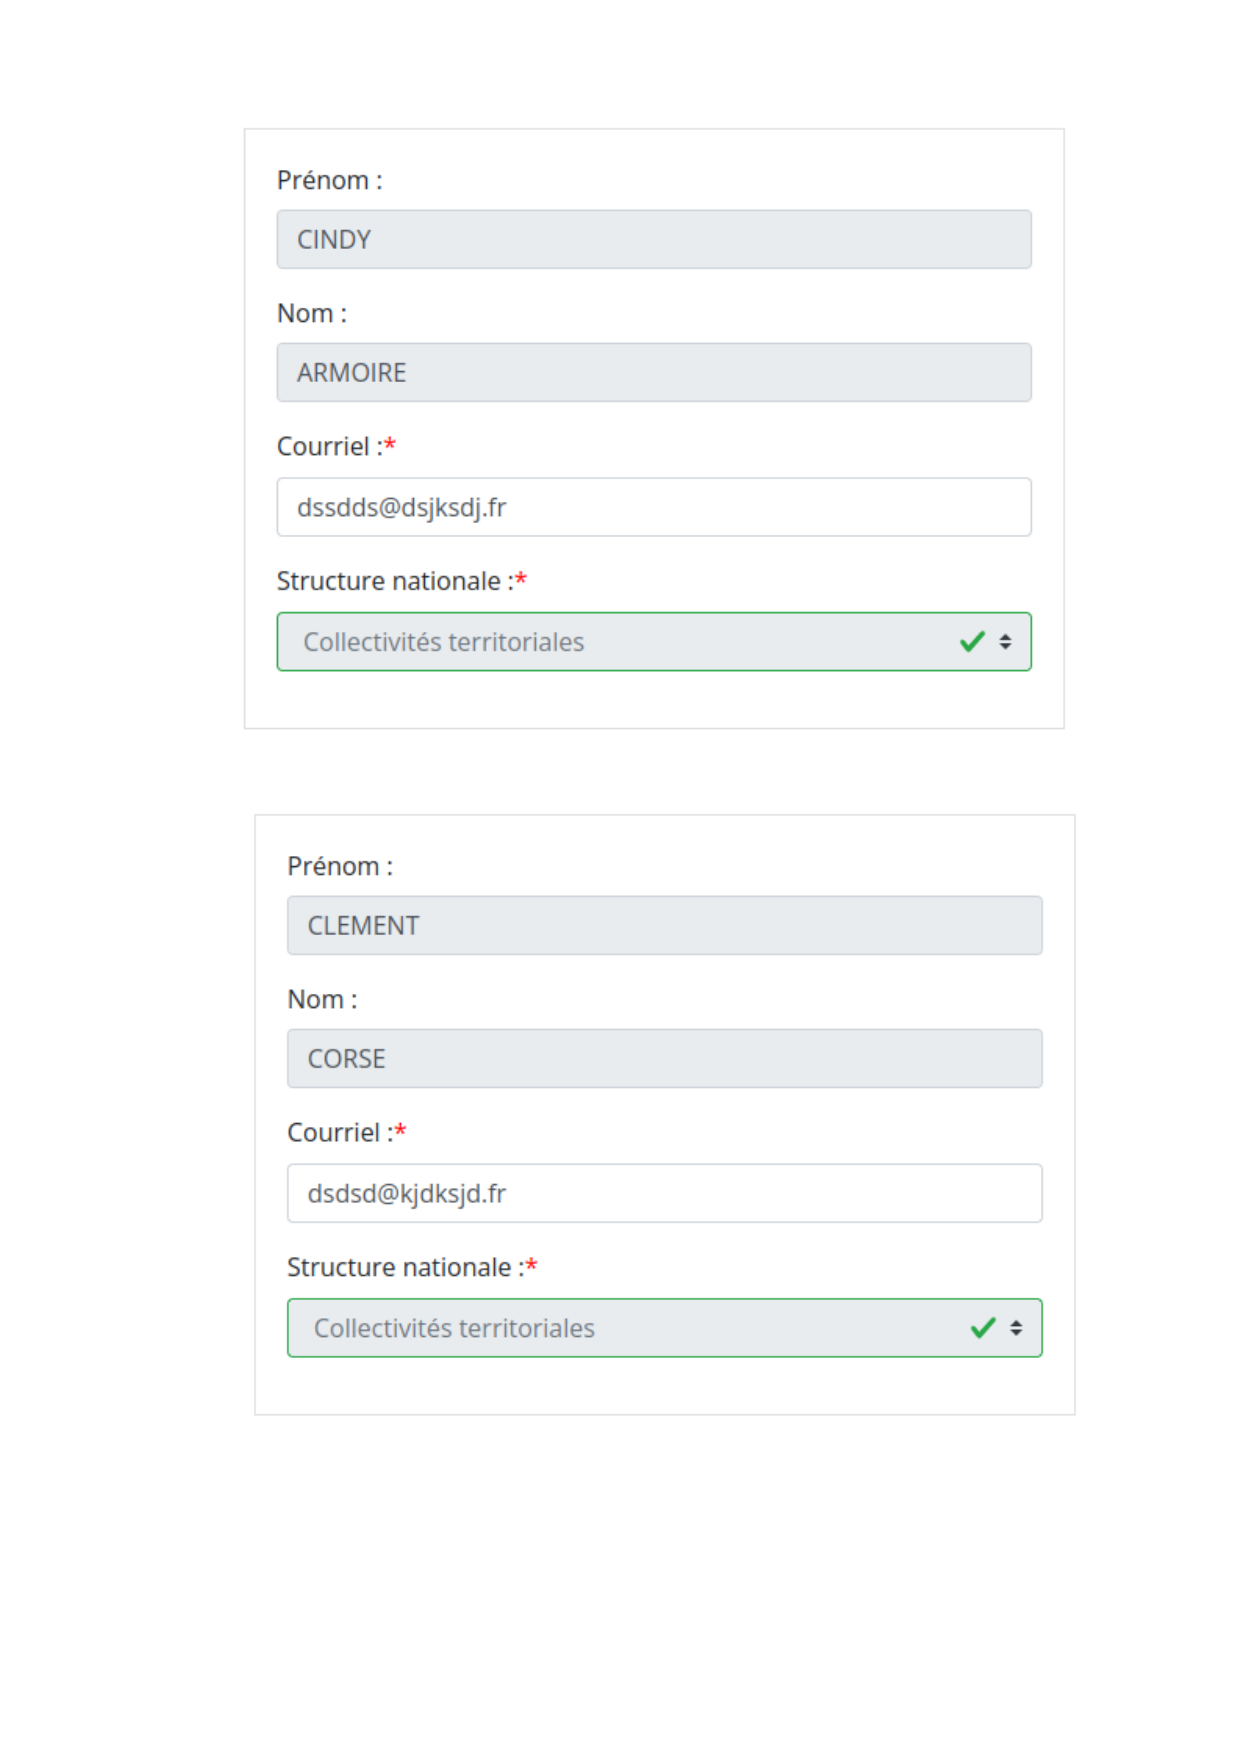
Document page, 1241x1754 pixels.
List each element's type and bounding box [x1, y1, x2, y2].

picture [242, 805, 1098, 1430]
picture [230, 119, 1084, 739]
